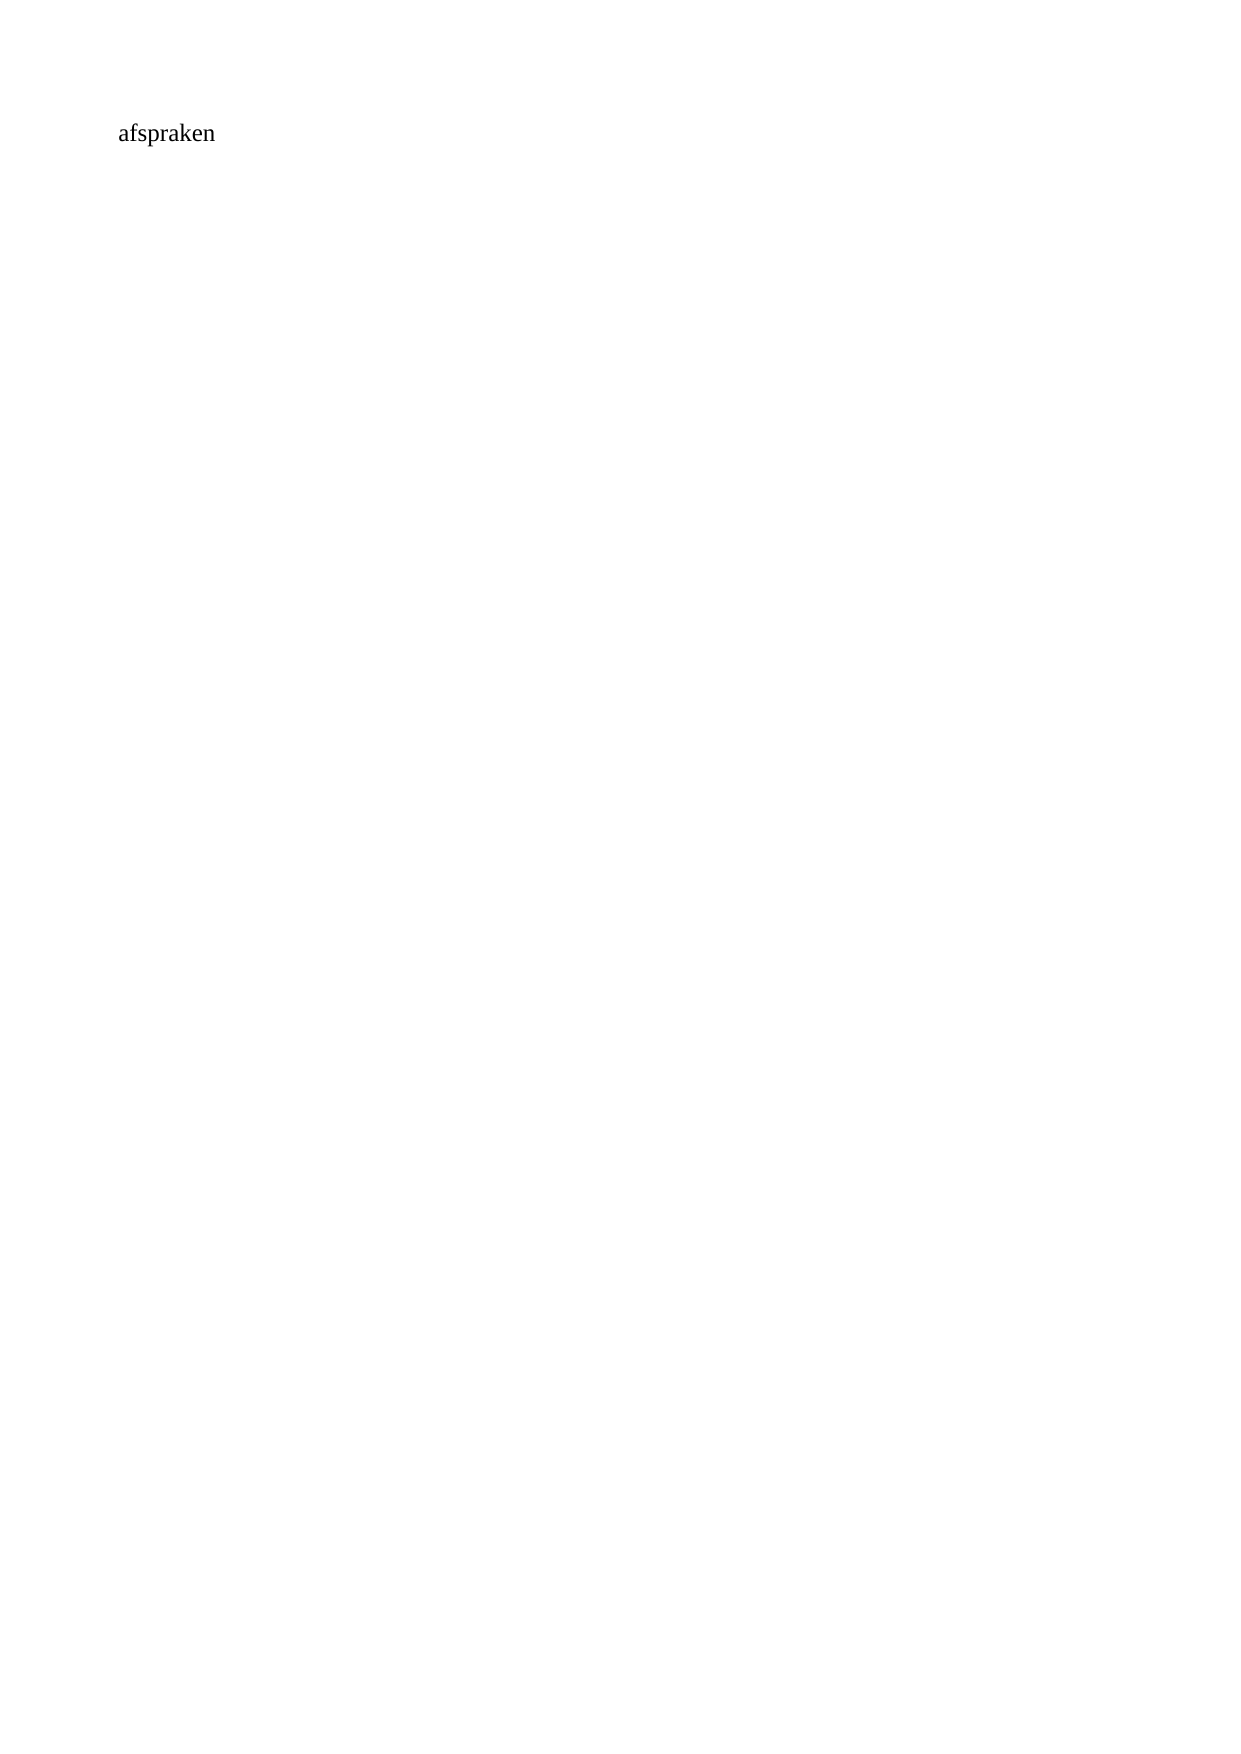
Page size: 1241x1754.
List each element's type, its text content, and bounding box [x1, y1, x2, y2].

text afspraken [118, 118, 1122, 147]
